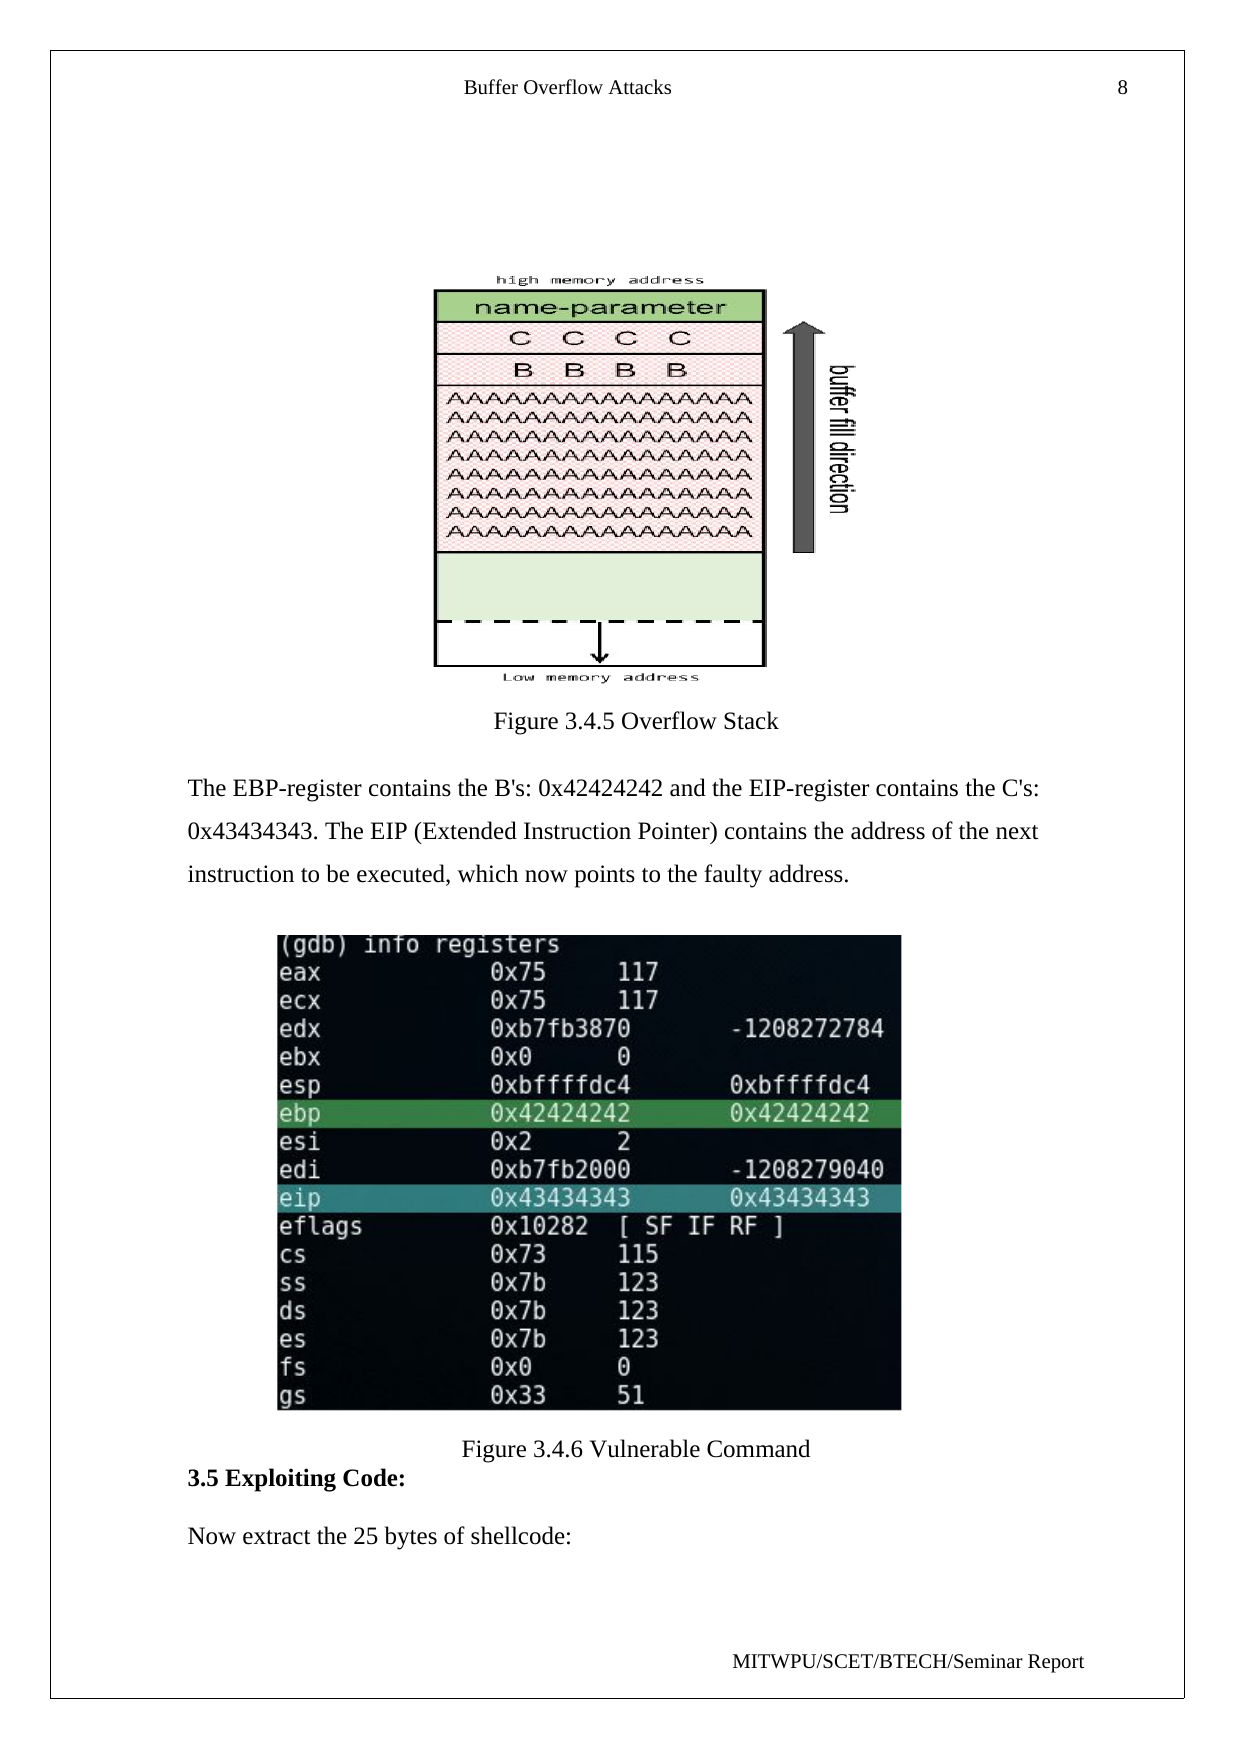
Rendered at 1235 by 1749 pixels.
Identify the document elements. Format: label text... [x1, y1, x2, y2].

text The EBP-register contains the B's: 0x42424242 and the EIP-register contains the C's: 0x43434343. The EIP (Extended Instruction Pointer) contains the address of the next instruction to be executed, which now points to the faulty address. [187, 773, 1084, 888]
text 3.5 Exploiting Code: [187, 1463, 1084, 1492]
text Now extract the 25 bytes of shellcode: [187, 1521, 1084, 1549]
text Figure 3.4.5 Overflow Stack [187, 706, 1084, 734]
picture [429, 269, 874, 690]
picture [276, 935, 902, 1412]
text Figure 3.4.6 Vulnerable Command [187, 1434, 1084, 1463]
